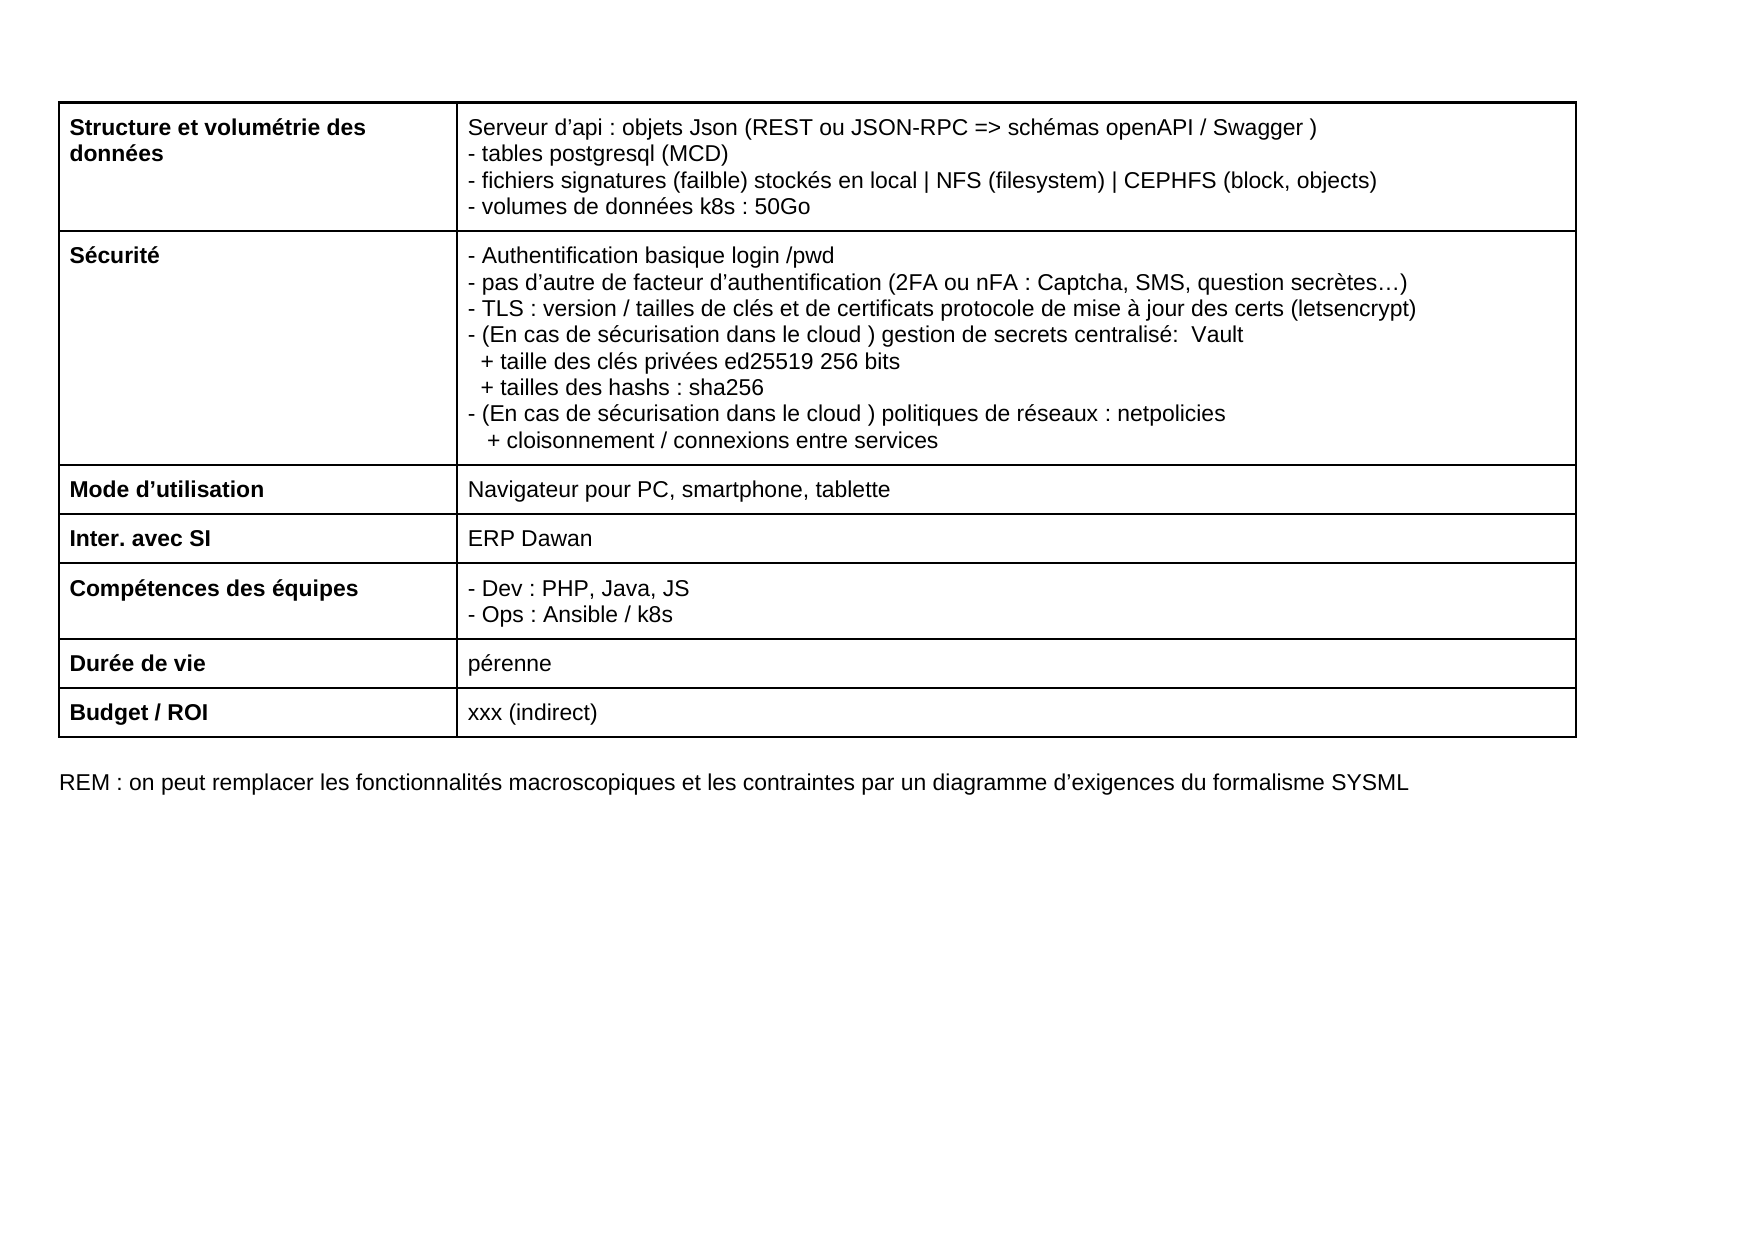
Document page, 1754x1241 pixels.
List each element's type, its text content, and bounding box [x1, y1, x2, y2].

table_cell - Authentification basique login /pwd - pas d’autre de facteur d’authentification (2FA ou nFA : Captcha, SMS, question secrètes…) - TLS : version / tailles de clés et de certificats protocole de mise à jour des certs (letsencrypt) - (En cas de sécurisation dans le cloud ) gestion de secrets centralisé: Vault + taille des clés privées ed25519 256 bits + tailles des hashs : sha256 - (En cas de sécurisation dans le cloud ) politiques de réseaux : netpolicies + cloisonnement / connexions entre services [458, 232, 1575, 463]
table_cell Compétences des équipes [60, 564, 456, 638]
table_cell Navigateur pour PC, smartphone, tablette [458, 466, 1575, 513]
text REM : on peut remplacer les fonctionnalités macroscopiques et les contraintes par un diagramme d’exigences du formalisme SYSML [59, 768, 1695, 795]
table_cell ERP Dawan [458, 515, 1575, 562]
table_cell Budget / ROI [60, 689, 456, 736]
table_cell Serveur d’api : objets Json (REST ou JSON-RPC => schémas openAPI / Swagger ) - tables postgresql (MCD) - fichiers signatures (failble) stockés en local | NFS (filesystem) | CEPHFS (block, objects) - volumes de données k8s : 50Go [458, 104, 1575, 230]
table_cell Inter. avec SI [60, 515, 456, 562]
table_cell Sécurité [60, 232, 456, 463]
table_cell xxx (indirect) [458, 689, 1575, 736]
table_cell pérenne [458, 640, 1575, 687]
table_cell Durée de vie [60, 640, 456, 687]
table_cell - Dev : PHP, Java, JS - Ops : Ansible / k8s [458, 564, 1575, 638]
table_cell Mode d’utilisation [60, 466, 456, 513]
table_cell Structure et volumétrie des données [60, 104, 456, 230]
